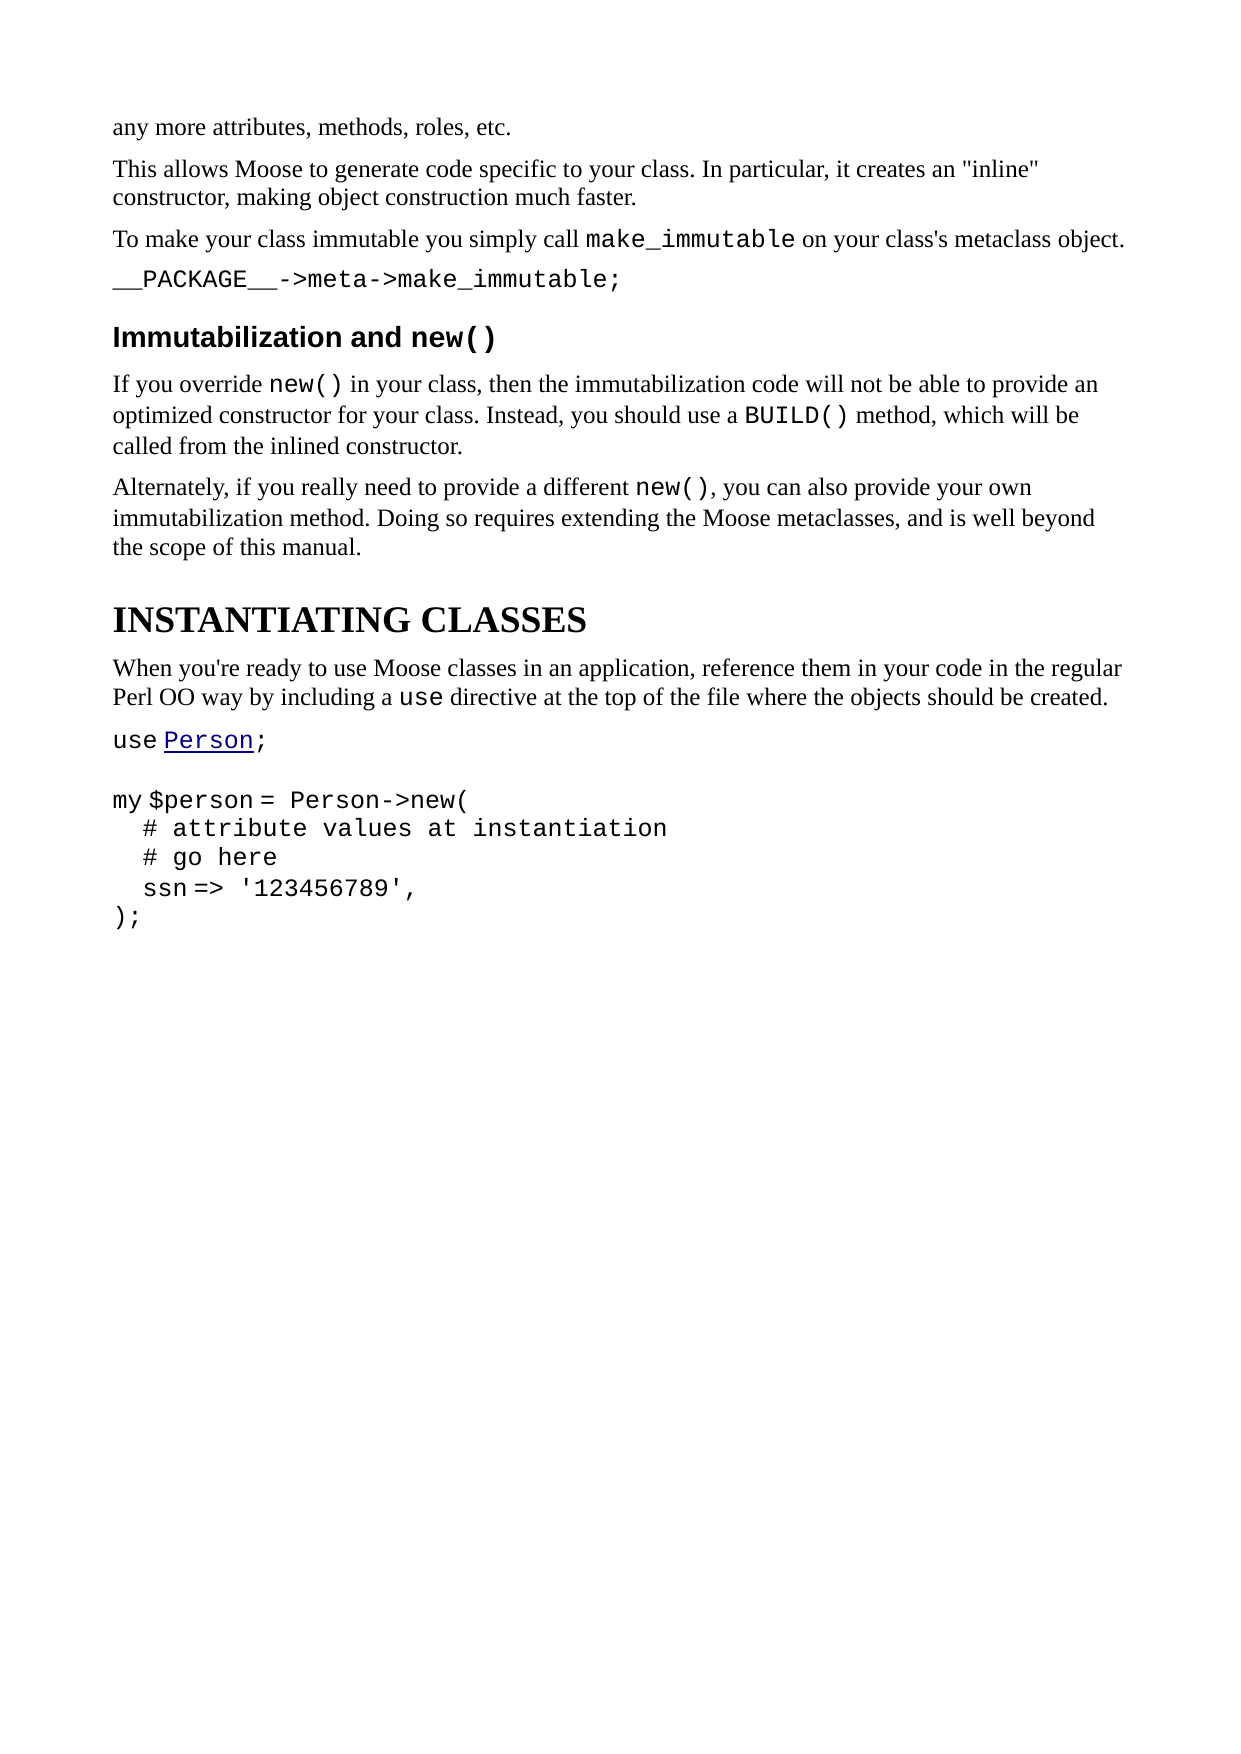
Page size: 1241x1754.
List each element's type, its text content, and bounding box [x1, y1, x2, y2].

table_header use Person; my $person = Person->new( # attribute values at instantiation # go here ssn => '123456789', ); [113, 726, 675, 932]
subtitle Immutabilization and new() [112, 320, 1128, 357]
text To make your class immutable you simply call make_immutable on your class's metaclass object. [112, 224, 1128, 254]
text If you override new() in your class, then the immutabilization code will not be able to provide an optimized constructor for your class. Instead, you should use a BUILD() method, which will be called from the inlined constructor. [112, 369, 1128, 459]
text any more attributes, methods, roles, etc. [112, 112, 1128, 141]
text Alternately, if you really need to provide a different new(), you can also provide your own immutabilization method. Doing so requires extending the Moose metaclasses, and is well beyond the scope of this manual. [112, 472, 1128, 560]
table_header __PACKAGE__->meta->make_immutable; [113, 267, 629, 295]
text When you're ready to use Moose classes in an application, reference them in your code in the regular Perl OO way by including a use directive at the top of the file where the objects should be created. [112, 653, 1128, 713]
text This allows Moose to generate code specific to your class. In particular, it creates an "inline" constructor, making object construction much faster. [112, 154, 1128, 211]
subtitle INSTANTIATING CLASSES [112, 598, 1128, 641]
